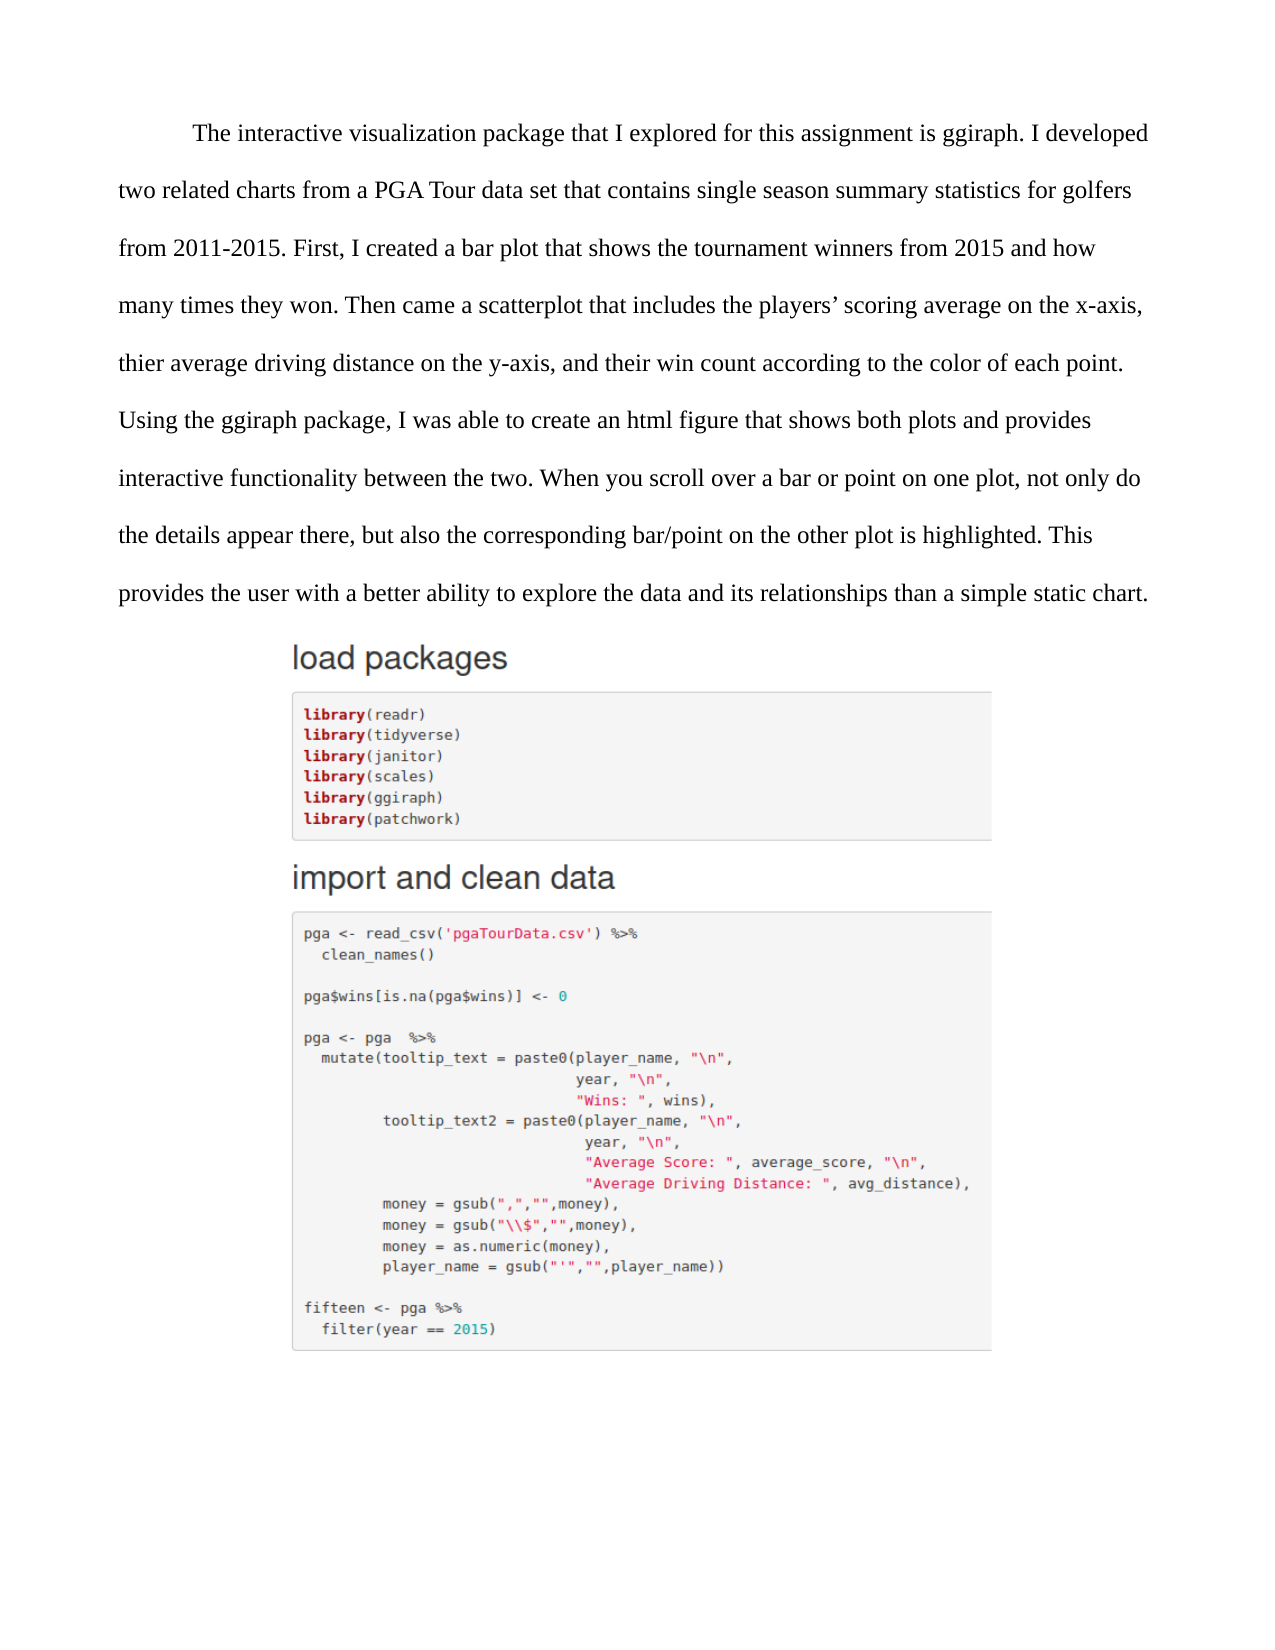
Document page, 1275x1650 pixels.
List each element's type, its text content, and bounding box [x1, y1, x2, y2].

picture [283, 639, 992, 1352]
text The interactive visualization package that I explored for this assignment is ggiraph. I developed two related charts from a PGA Tour data set that contains single season summary statistics for golfers from 2011-2015. First, I created a bar plot that shows the tournament winners from 2015 and how many times they won. Then came a scatterplot that includes the players’ scoring average on the x-axis, thier average driving distance on the y-axis, and their win count according to the color of each point. Using the ggiraph package, I was able to create an html figure that shows both plots and provides interactive functionality between the two. When you scroll over a bar or point on one plot, not only do the details appear there, but also the corresponding bar/point on the other plot is highlighted. This provides the user with a better ability to explore the data and its relationships than a simple static chart. [118, 118, 1157, 607]
